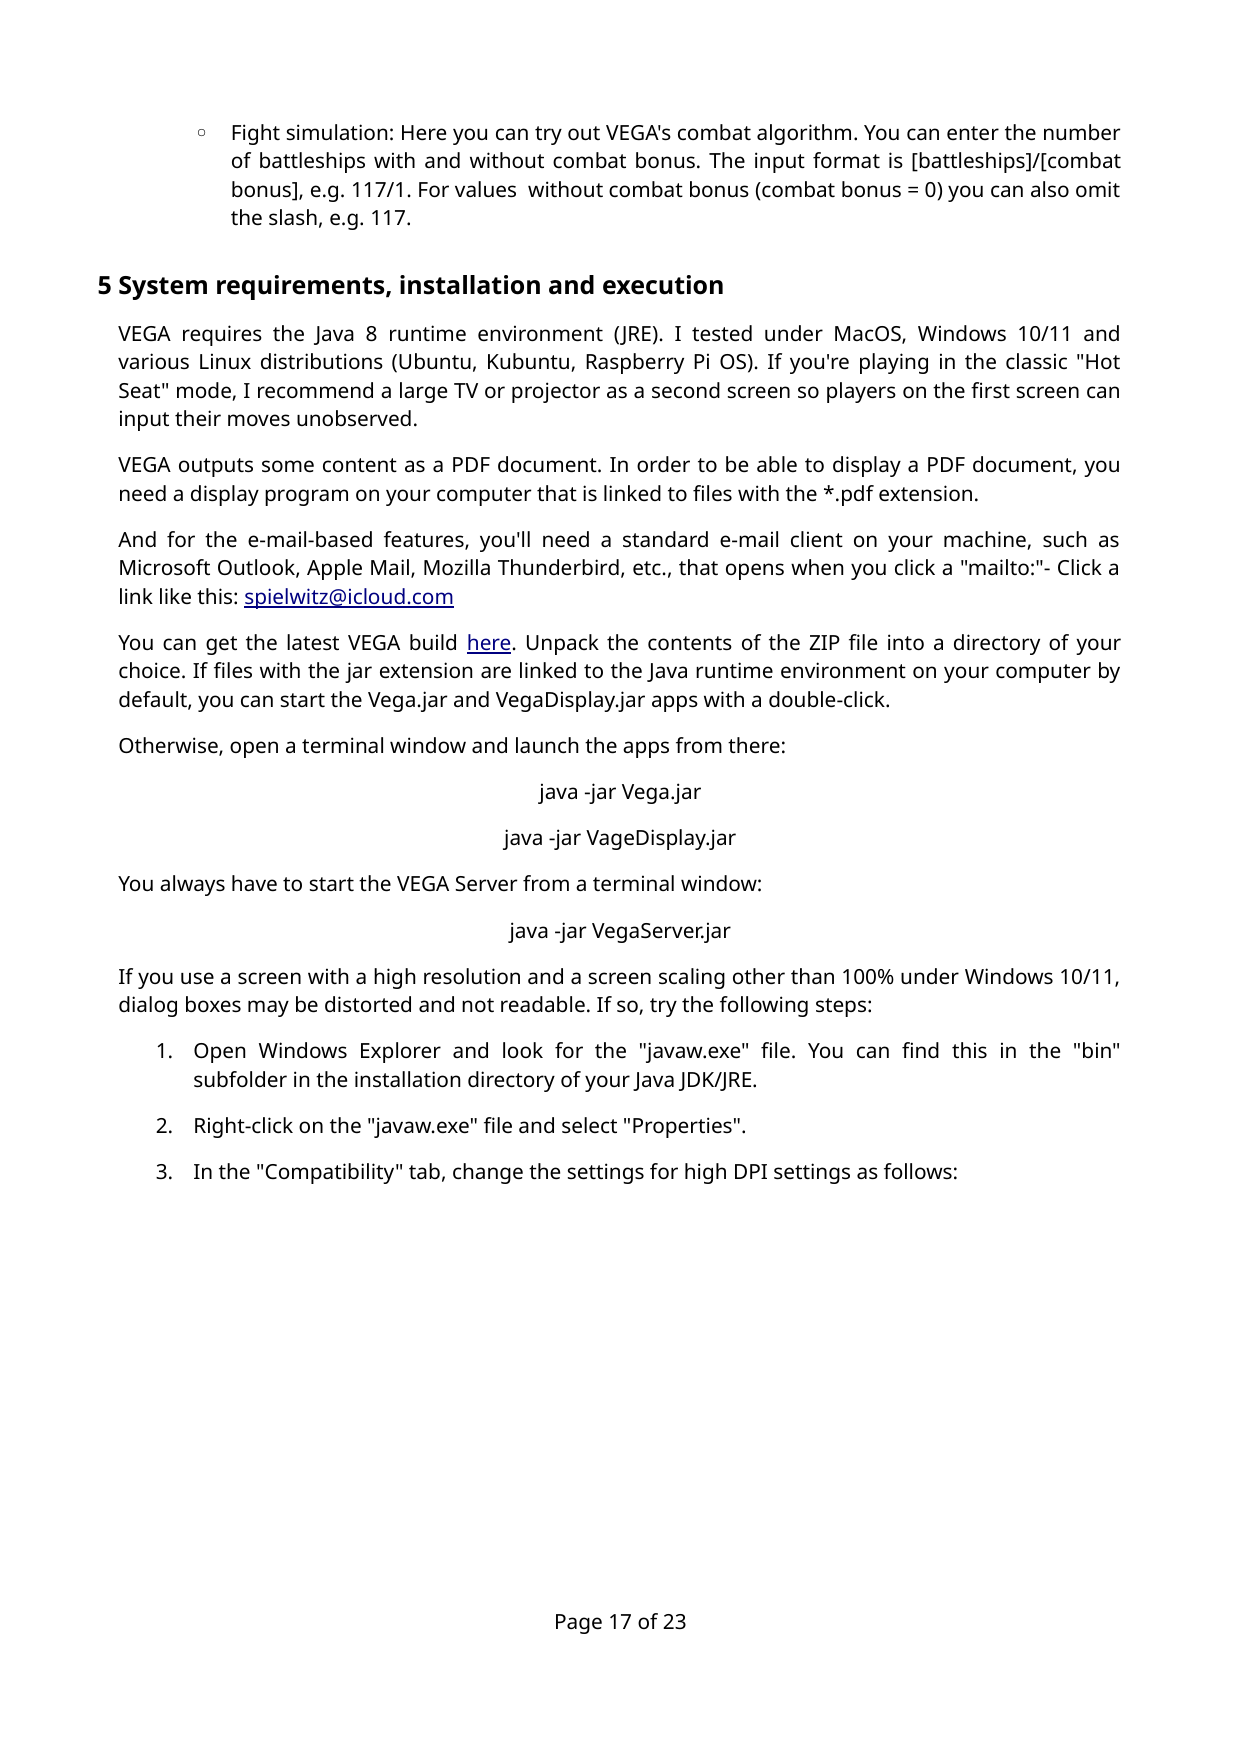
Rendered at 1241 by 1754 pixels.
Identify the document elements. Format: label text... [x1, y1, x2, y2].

list Open Windows Explorer and look for the "javaw.exe" file. You can find this in the "bin" subfolder in the installation directory of your Java JDK/JRE. [156, 1036, 1122, 1093]
list In the "Compatibility" tab, change the settings for high DPI settings as follows: [156, 1157, 1122, 1186]
text You always have to start the VEGA Server from a terminal window: [118, 869, 1122, 898]
subtitle System requirements, installation and execution [118, 267, 1122, 301]
list Fight simulation: Here you can try out VEGA's combat algorithm. You can enter the number of battleships with and without combat bonus. The input format is [battleships]/[combat bonus], e.g. 117/1. For values without combat bonus (combat bonus = 0) you can also omit the slash, e.g. 117. [193, 118, 1122, 232]
text java -jar Vega.jar [118, 777, 1122, 806]
list Right-click on the "javaw.exe" file and select "Properties". [156, 1111, 1122, 1139]
text java -jar VageDisplay.jar [118, 823, 1122, 852]
text java -jar VegaServer.jar [118, 916, 1122, 944]
text And for the e-mail-based features, you'll need a standard e-mail client on your machine, such as Microsoft Outlook, Apple Mail, Mozilla Thunderbird, etc., that opens when you click a "mailto:"- Click a link like this: spielwitz@icloud.com [118, 525, 1122, 610]
text VEGA requires the Java 8 runtime environment (JRE). I tested under MacOS, Windows 10/11 and various Linux distributions (Ubuntu, Kubuntu, Raspberry Pi OS). If you're playing in the classic "Hot Seat" mode, I recommend a large TV or projector as a second screen so players on the first screen can input their moves unobserved. [118, 319, 1122, 433]
text VEGA outputs some content as a PDF document. In order to be able to display a PDF document, you need a display program on your computer that is linked to files with the *.pdf extension. [118, 451, 1122, 507]
text If you use a screen with a high resolution and a screen scaling other than 100% under Windows 10/11, dialog boxes may be distorted and not readable. If so, try the following steps: [118, 962, 1122, 1019]
text You can get the latest VEGA build here. Unpack the contents of the ZIP file into a directory of your choice. If files with the jar extension are linked to the Java runtime environment on your computer by default, you can start the Vega.jar and VegaDisplay.jar apps with a double-click. [118, 628, 1122, 713]
text Otherwise, open a terminal window and launch the apps from there: [118, 731, 1122, 759]
